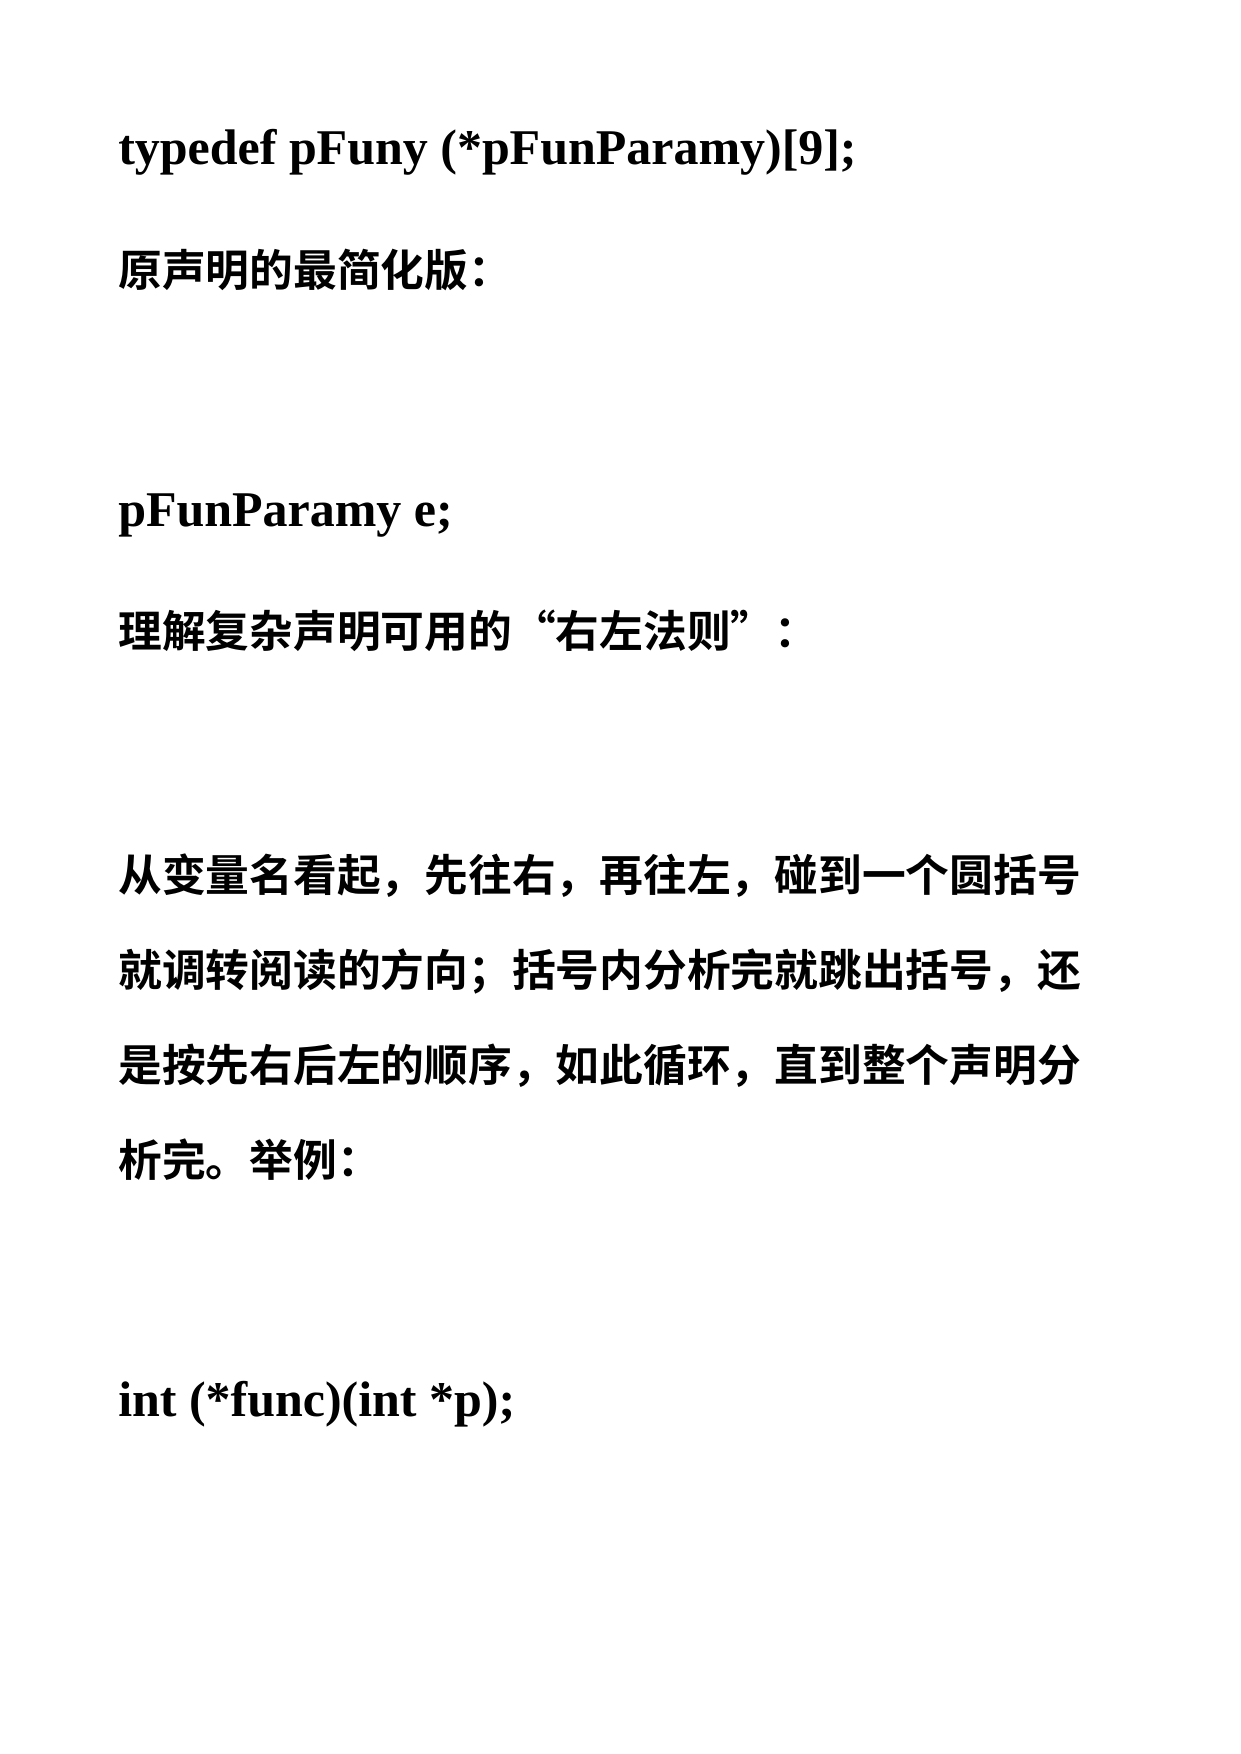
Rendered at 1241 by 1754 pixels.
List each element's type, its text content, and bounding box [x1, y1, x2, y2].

subtitle pFunParamy e; [118, 479, 1122, 537]
subtitle int (*func)(int *p); [118, 1369, 1122, 1427]
subtitle typedef pFuny (*pFunParamy)[9]; [118, 118, 1122, 176]
subtitle 原声明的最简化版： [118, 236, 1122, 299]
subtitle 从变量名看起，先往右，再往左，碰到一个圆括号就调转阅读的方向；括号内分析完就跳出括号，还是按先右后左的顺序，如此循环，直到整个声明分析完。举例： [118, 841, 1122, 1189]
subtitle 理解复杂声明可用的“右左法则”： [118, 597, 1122, 660]
